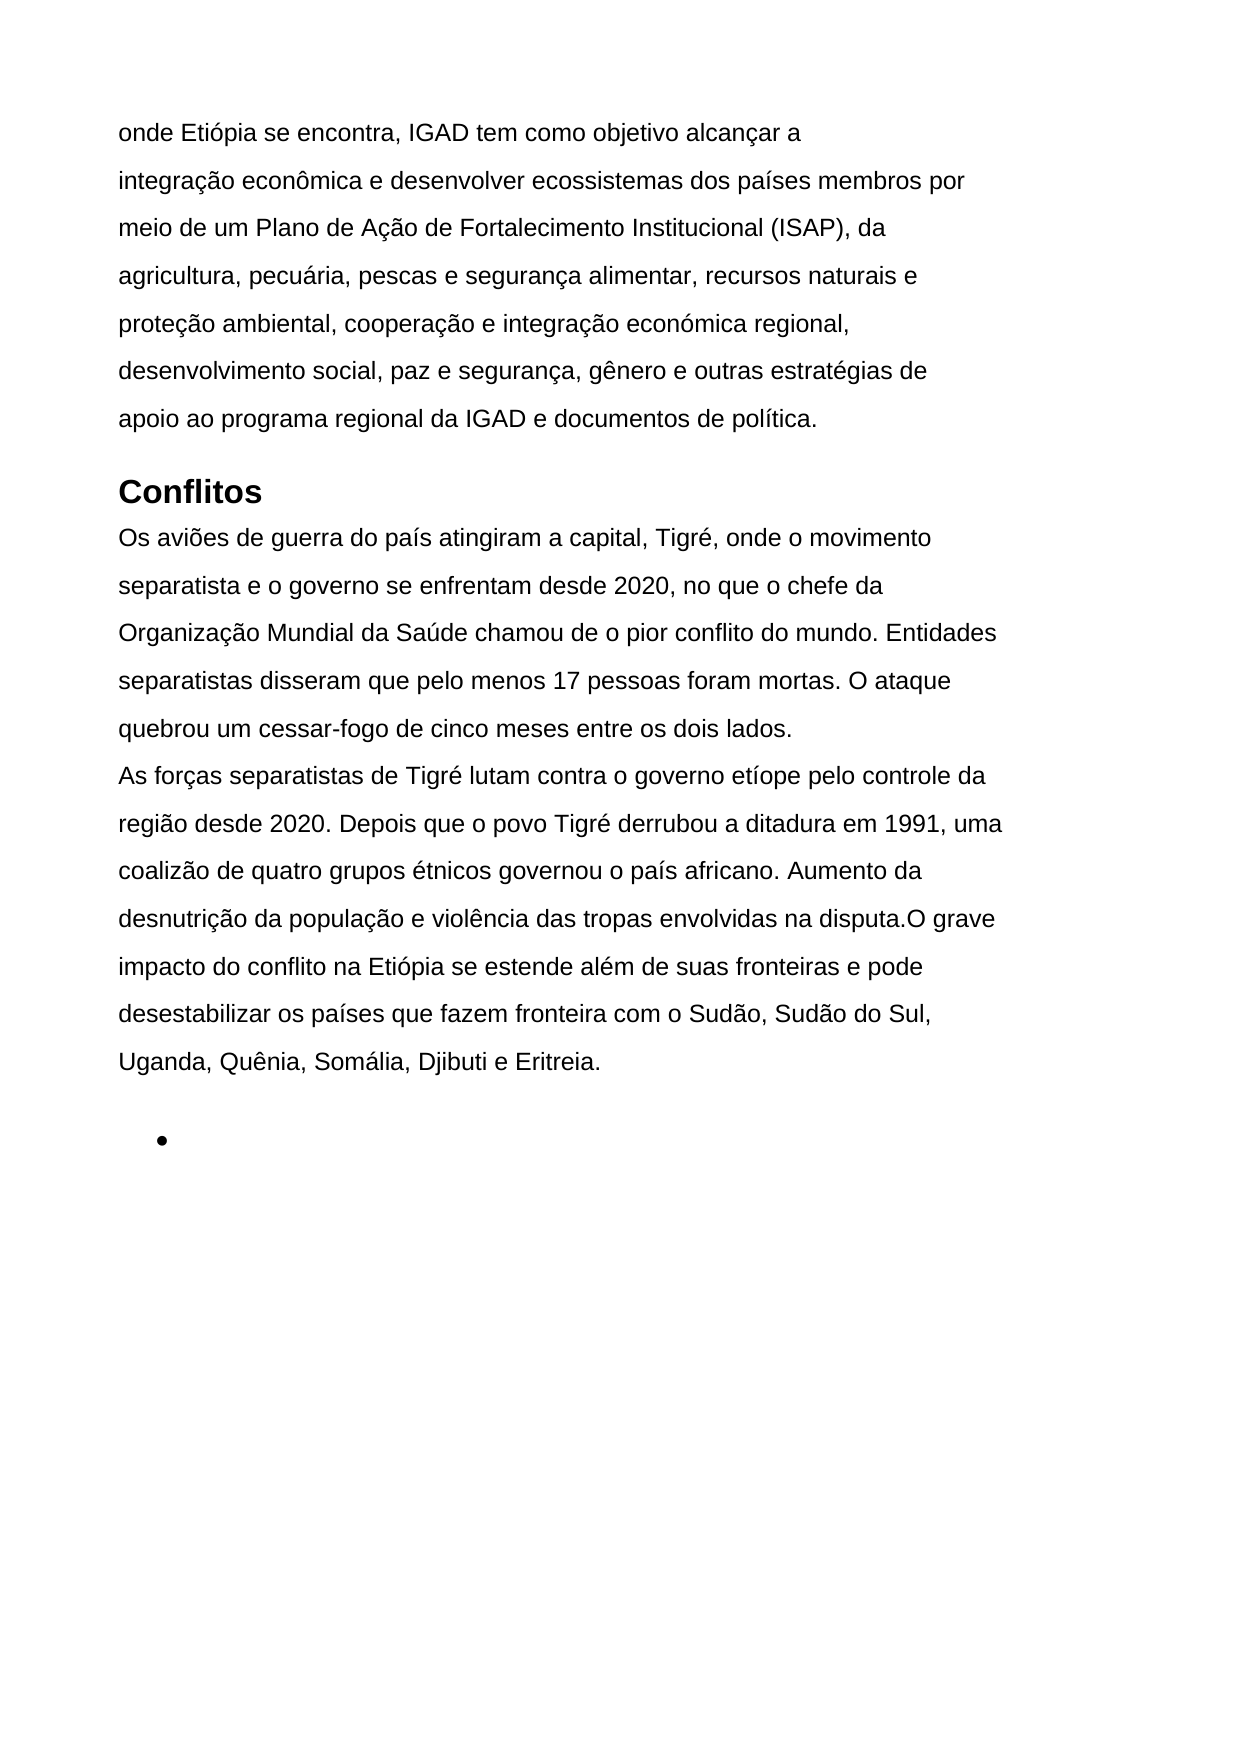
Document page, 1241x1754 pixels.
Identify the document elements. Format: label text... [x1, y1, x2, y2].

text meio de um Plano de Ação de Fortalecimento Institucional (ISAP), da [118, 213, 1122, 242]
text integração econômica e desenvolver ecossistemas dos países membros por [118, 166, 1122, 194]
text Uganda, Quênia, Somália, Djibuti e Eritreia. [118, 1047, 1122, 1076]
text As forças separatistas de Tigré lutam contra o governo etíope pelo controle da [118, 761, 1122, 790]
text apoio ao programa regional da IGAD e documentos de política. [118, 404, 1122, 432]
text proteção ambiental, cooperação e integração económica regional, [118, 308, 1122, 337]
text região desde 2020. Depois que o povo Tigré derrubou a ditadura em 1991, uma [118, 809, 1122, 837]
text agricultura, pecuária, pescas e segurança alimentar, recursos naturais e [118, 261, 1122, 290]
text separatistas disseram que pelo menos 17 pessoas foram mortas. O ataque [118, 666, 1122, 695]
text quebrou um cessar-fogo de cinco meses entre os dois lados. [118, 713, 1122, 742]
text desenvolvimento social, paz e segurança, gênero e outras estratégias de [118, 356, 1122, 385]
text Organização Mundial da Saúde chamou de o pior conflito do mundo. Entidades [118, 618, 1122, 647]
text onde Etiópia se encontra, IGAD tem como objetivo alcançar a [118, 118, 1122, 147]
text impacto do conflito na Etiópia se estende além de suas fronteiras e pode [118, 952, 1122, 980]
text separatista e o governo se enfrentam desde 2020, no que o chefe da [118, 571, 1122, 599]
text desnutrição da população e violência das tropas envolvidas na disputa.O grave [118, 904, 1122, 933]
subtitle Conflitos [118, 472, 1122, 511]
text desestabilizar os países que fazem fronteira com o Sudão, Sudão do Sul, [118, 999, 1122, 1028]
text Os aviões de guerra do país atingiram a capital, Tigré, onde o movimento [118, 523, 1122, 552]
text coalizão de quatro grupos étnicos governou o país africano. Aumento da [118, 856, 1122, 885]
